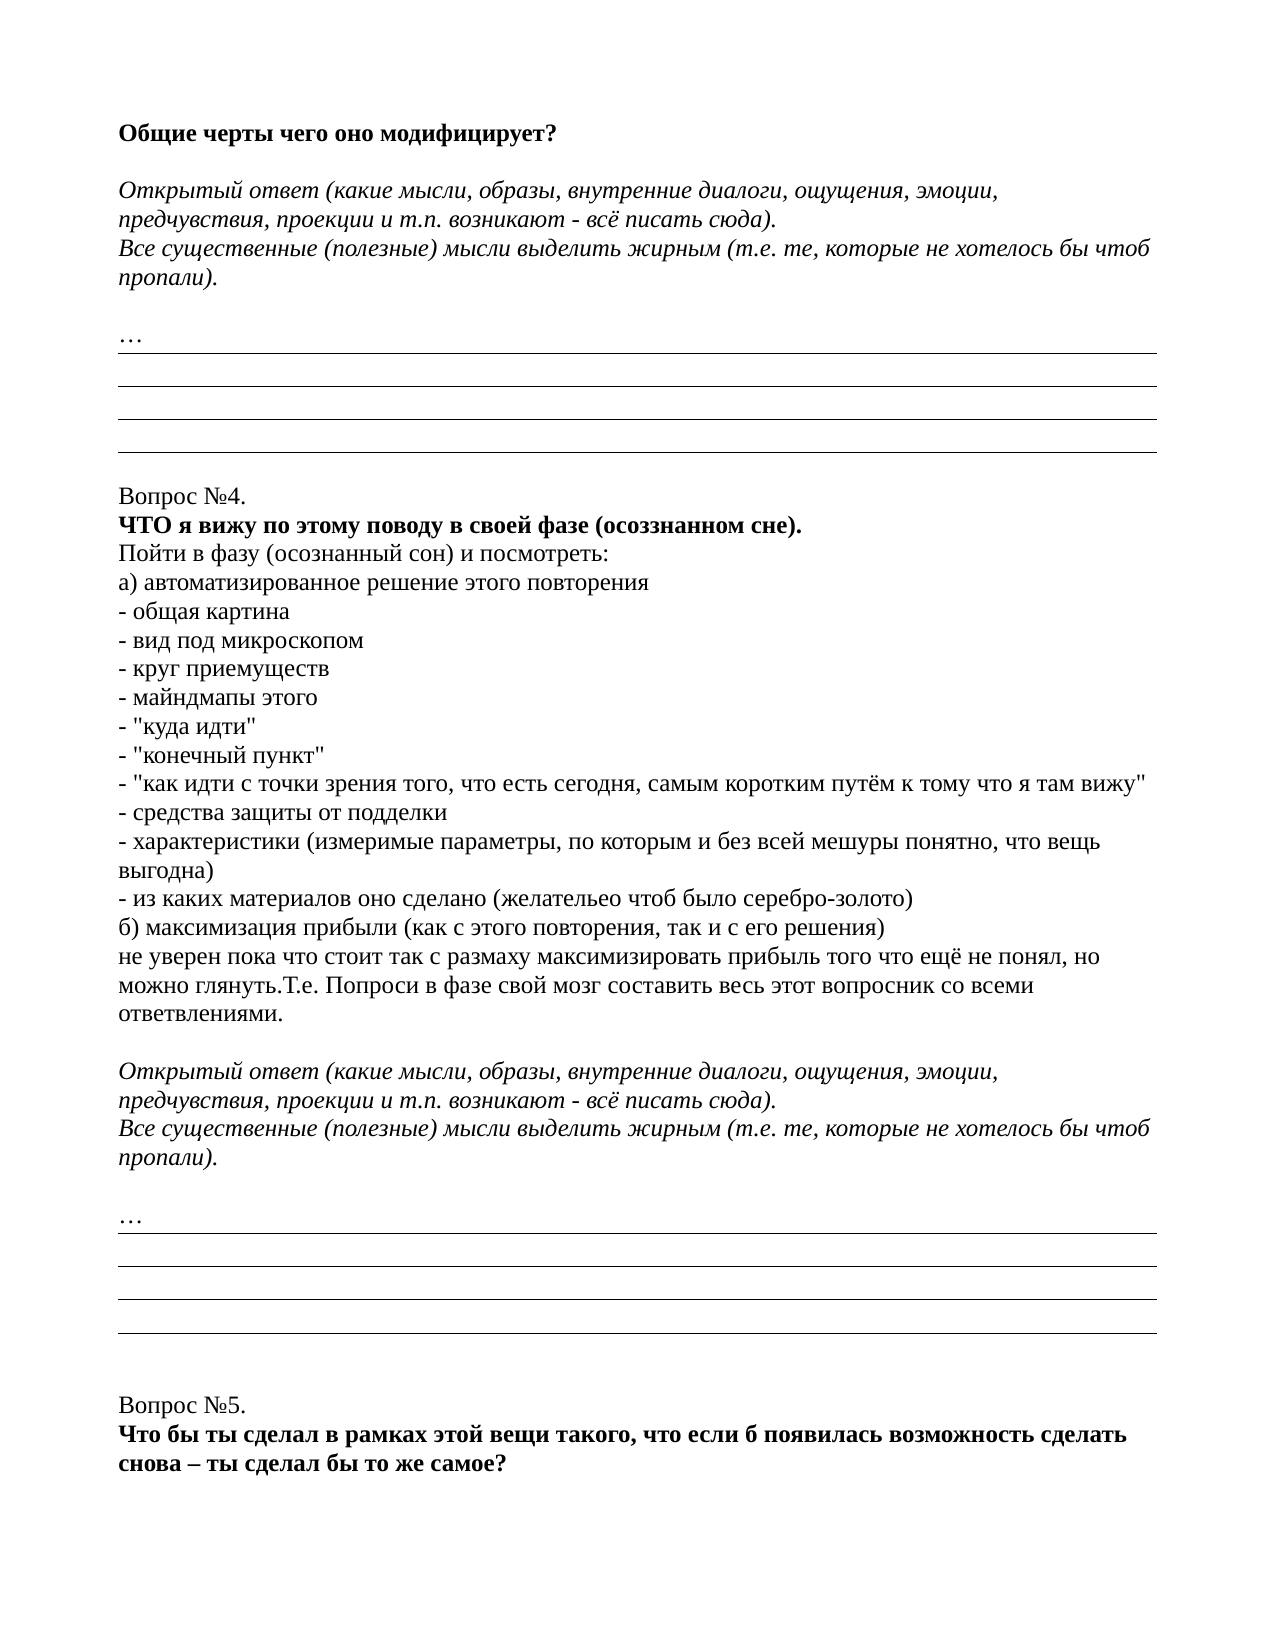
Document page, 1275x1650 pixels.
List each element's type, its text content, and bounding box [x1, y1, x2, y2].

text - характеристики (измеримые параметры, по которым и без всей мешуры понятно, что вещь выгодна) [118, 826, 1157, 883]
text Вопрос №5. [118, 1390, 1157, 1419]
text Вопрос №4. [118, 481, 1157, 510]
text Открытый ответ (какие мысли, образы, внутренние диалоги, ощущения, эмоции, предчувствия, проекции и т.п. возникают - всё писать сюда). [118, 1056, 1157, 1113]
text а) автоматизированное решение этого повторения [118, 567, 1157, 596]
text Пойти в фазу (осознанный сон) и посмотреть: [118, 538, 1157, 567]
text … [118, 1200, 1157, 1233]
text - "куда идти" [118, 711, 1157, 740]
text Общие черты чего оно модифицирует? [118, 118, 1157, 147]
text - средства защиты от подделки [118, 797, 1157, 826]
text Все существенные (полезные) мысли выделить жирным (т.е. те, которые не хотелось бы чтоб пропали). [118, 233, 1157, 291]
text - "как идти с точки зрения того, что есть сегодня, самым коротким путём к тому что я там вижу" [118, 768, 1157, 797]
text - вид под микроскопом [118, 625, 1157, 653]
text - общая картина [118, 596, 1157, 625]
text Что бы ты сделал в рамках этой вещи такого, что если б появилась возможность сделать снова – ты сделал бы то же самое? [118, 1419, 1157, 1476]
text - "конечный пункт" [118, 740, 1157, 768]
text … [118, 319, 1157, 353]
text не уверен пока что стоит так с размаху максимизировать прибыль того что ещё не понял, но можно глянуть.Т.е. Попроси в фазе свой мозг составить весь этот вопросник со всеми ответвлениями. [118, 941, 1157, 1027]
text - из каких материалов оно сделано (желательео чтоб было серебро-золото) [118, 883, 1157, 912]
text - майндмапы этого [118, 682, 1157, 711]
text Открытый ответ (какие мысли, образы, внутренние диалоги, ощущения, эмоции, предчувствия, проекции и т.п. возникают - всё писать сюда). [118, 176, 1157, 233]
text б) максимизация прибыли (как с этого повторения, так и с его решения) [118, 912, 1157, 941]
text - круг приемуществ [118, 653, 1157, 682]
text ЧТО я вижу по этому поводу в своей фазе (осоззнанном сне). [118, 510, 1157, 538]
text Все существенные (полезные) мысли выделить жирным (т.е. те, которые не хотелось бы чтоб пропали). [118, 1113, 1157, 1171]
